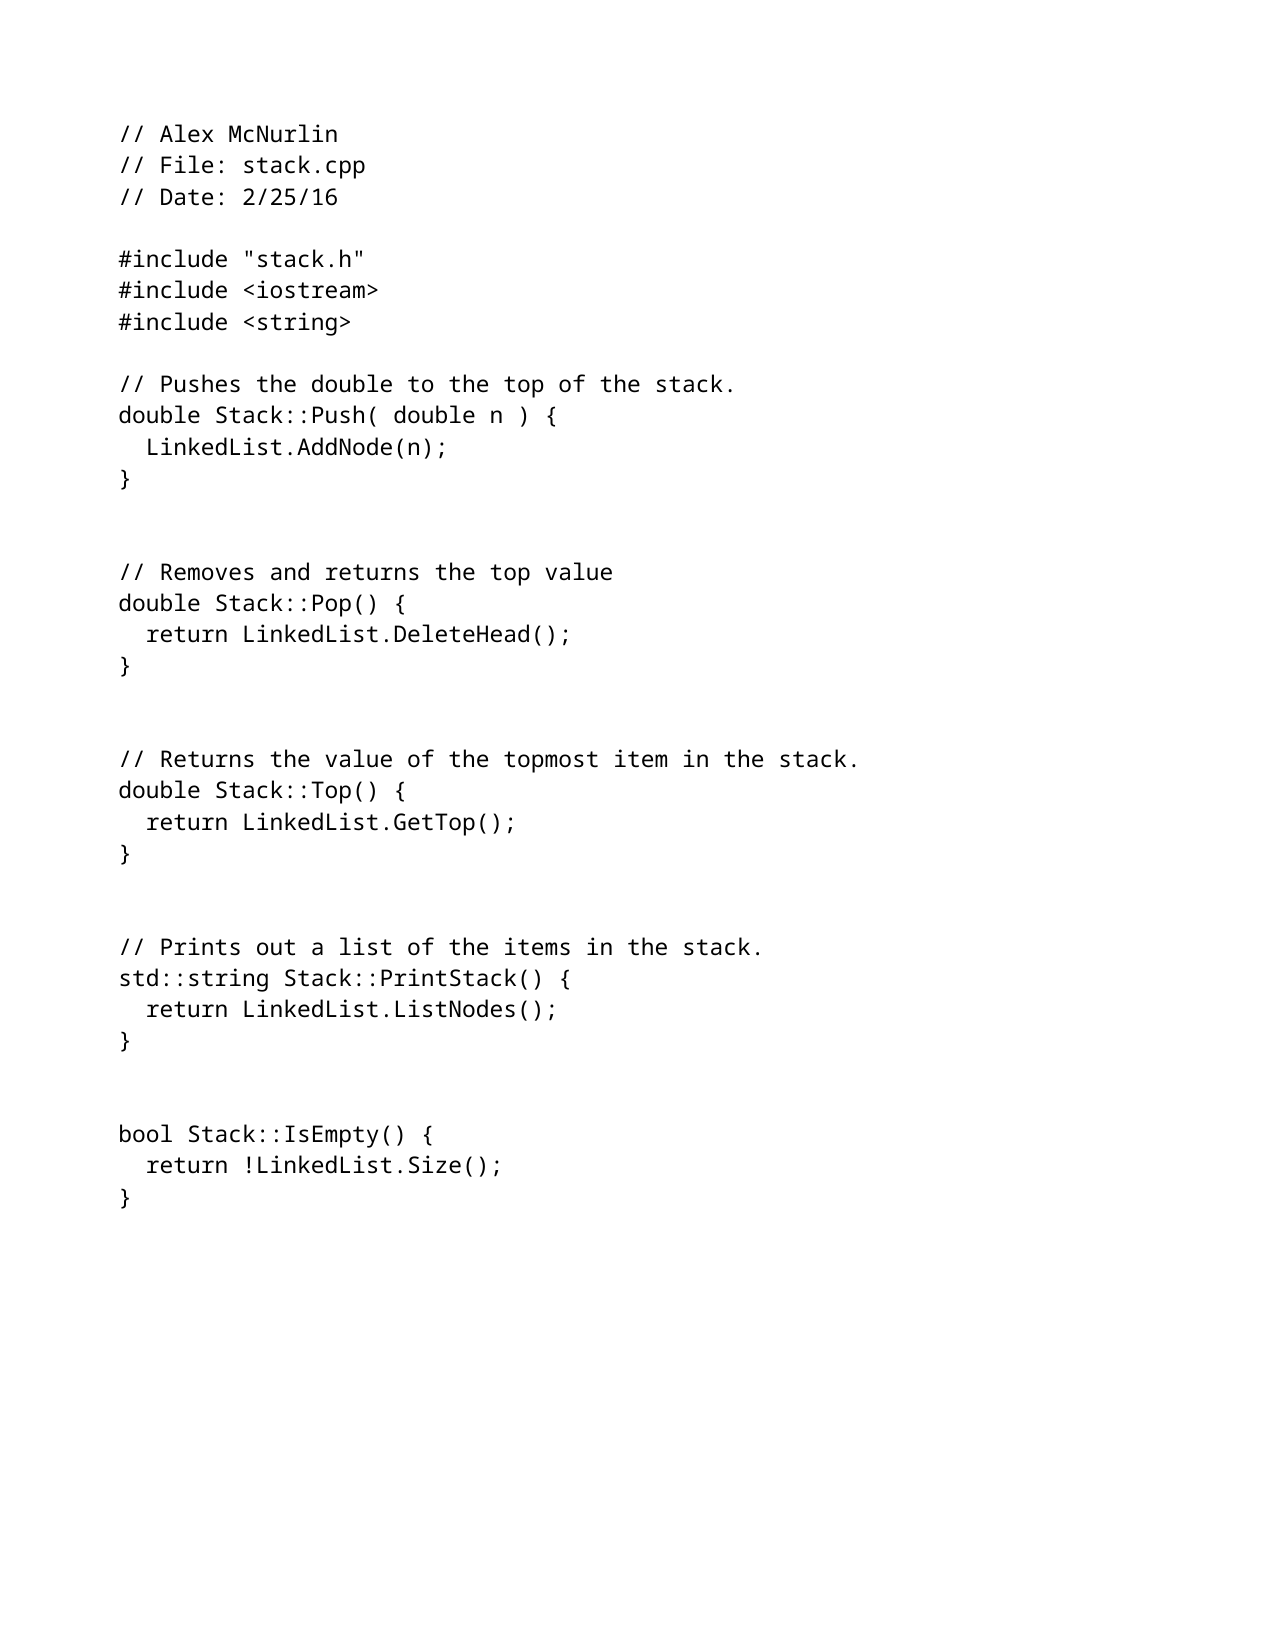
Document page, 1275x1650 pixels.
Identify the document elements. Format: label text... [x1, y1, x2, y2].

text } [118, 1024, 1157, 1056]
text } [118, 1181, 1157, 1212]
text // File: stack.cpp [118, 149, 1157, 181]
text double Stack::Top() { [118, 774, 1157, 806]
text return LinkedList.ListNodes(); [118, 993, 1157, 1024]
text double Stack::Push( double n ) { [118, 399, 1157, 431]
text LinkedList.AddNode(n); [118, 431, 1157, 462]
text bool Stack::IsEmpty() { [118, 1118, 1157, 1149]
text } [118, 837, 1157, 868]
text #include "stack.h" [118, 243, 1157, 274]
text } [118, 649, 1157, 681]
text // Returns the value of the topmost item in the stack. [118, 743, 1157, 774]
text // Prints out a list of the items in the stack. [118, 931, 1157, 962]
text #include <iostream> [118, 274, 1157, 306]
text double Stack::Pop() { [118, 587, 1157, 618]
text // Removes and returns the top value [118, 556, 1157, 587]
text // Alex McNurlin [118, 118, 1157, 149]
text return LinkedList.GetTop(); [118, 806, 1157, 837]
text return LinkedList.DeleteHead(); [118, 618, 1157, 649]
text std::string Stack::PrintStack() { [118, 962, 1157, 993]
text } [118, 462, 1157, 493]
text // Date: 2/25/16 [118, 181, 1157, 212]
text #include <string> [118, 306, 1157, 337]
text return !LinkedList.Size(); [118, 1149, 1157, 1181]
text // Pushes the double to the top of the stack. [118, 368, 1157, 399]
